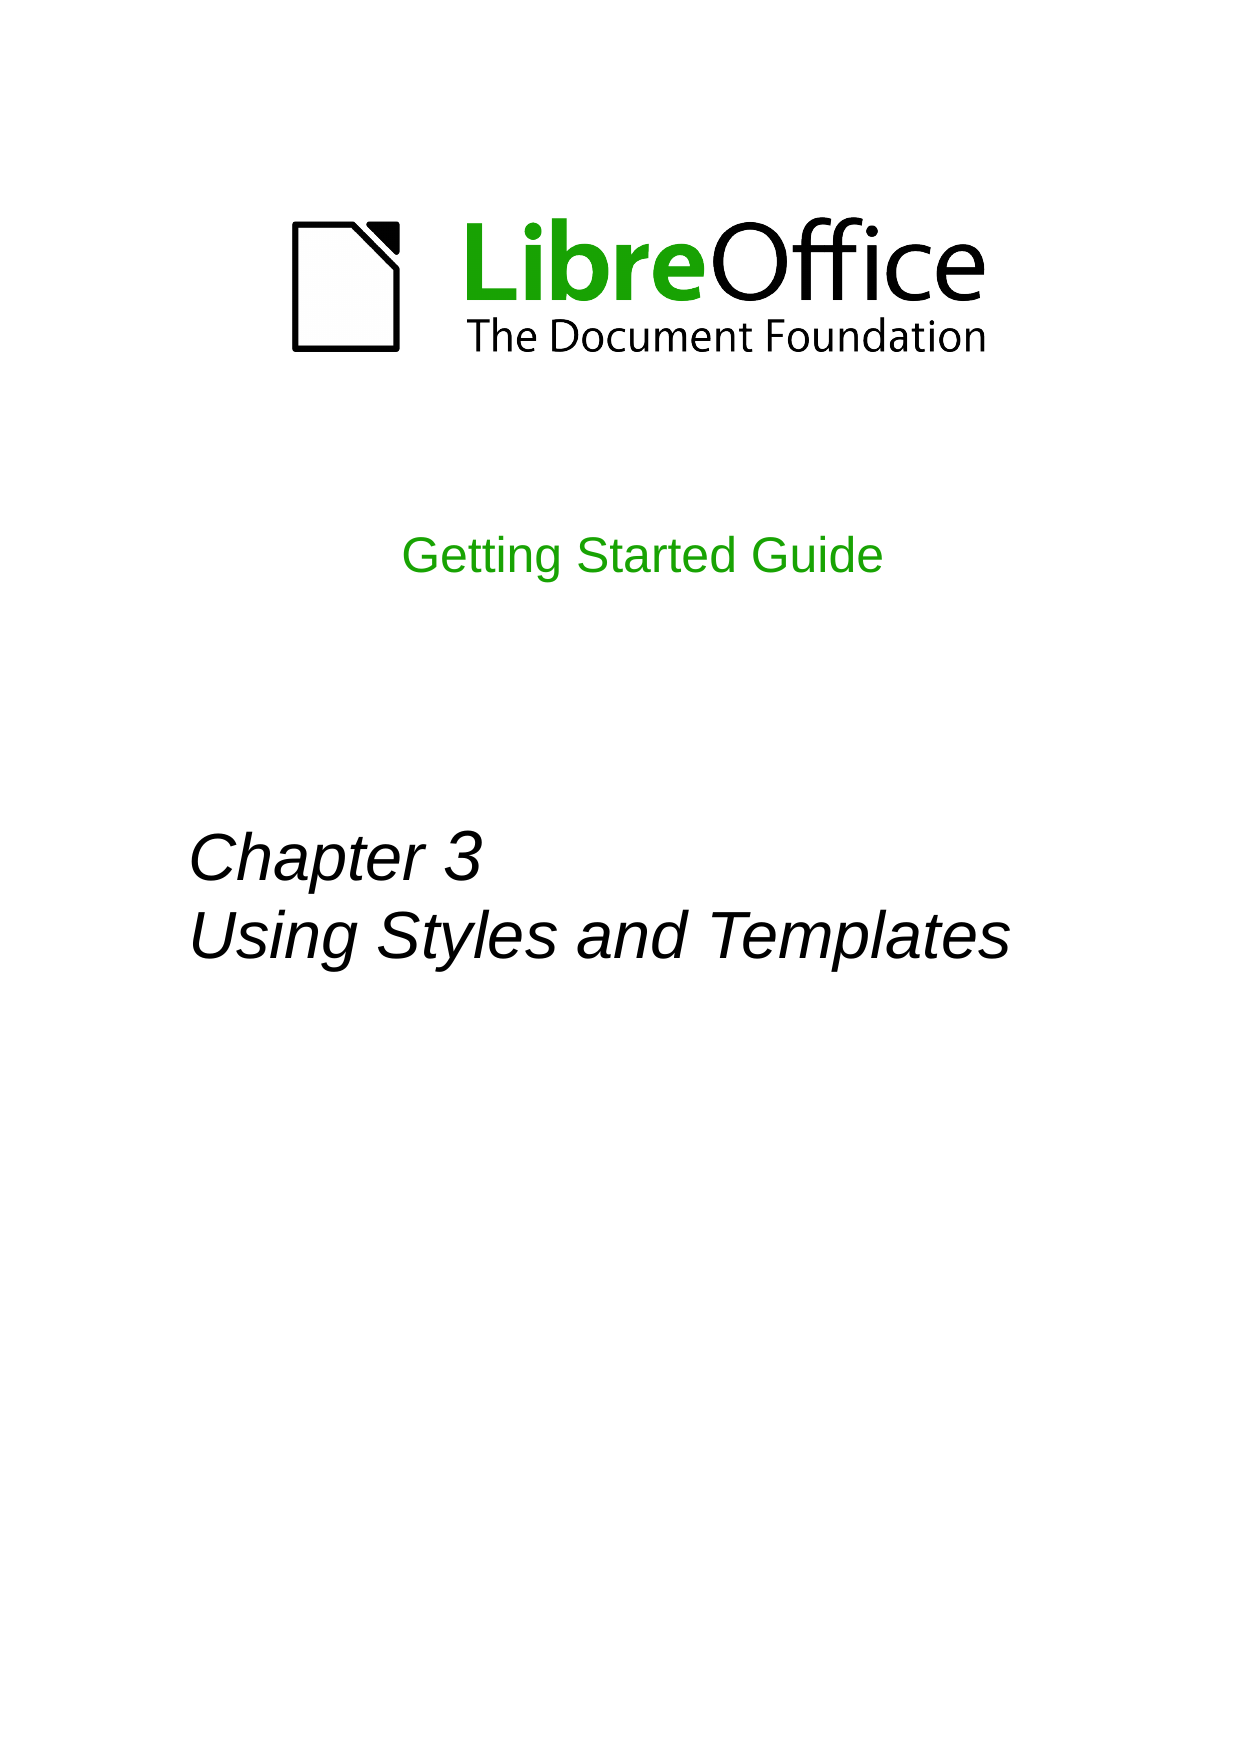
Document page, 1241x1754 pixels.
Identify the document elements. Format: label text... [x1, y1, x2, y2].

picture [250, 186, 1035, 387]
subtitle Chapter 3 Using Styles and Templates [188, 814, 1098, 972]
text Getting Started Guide [188, 526, 1098, 583]
